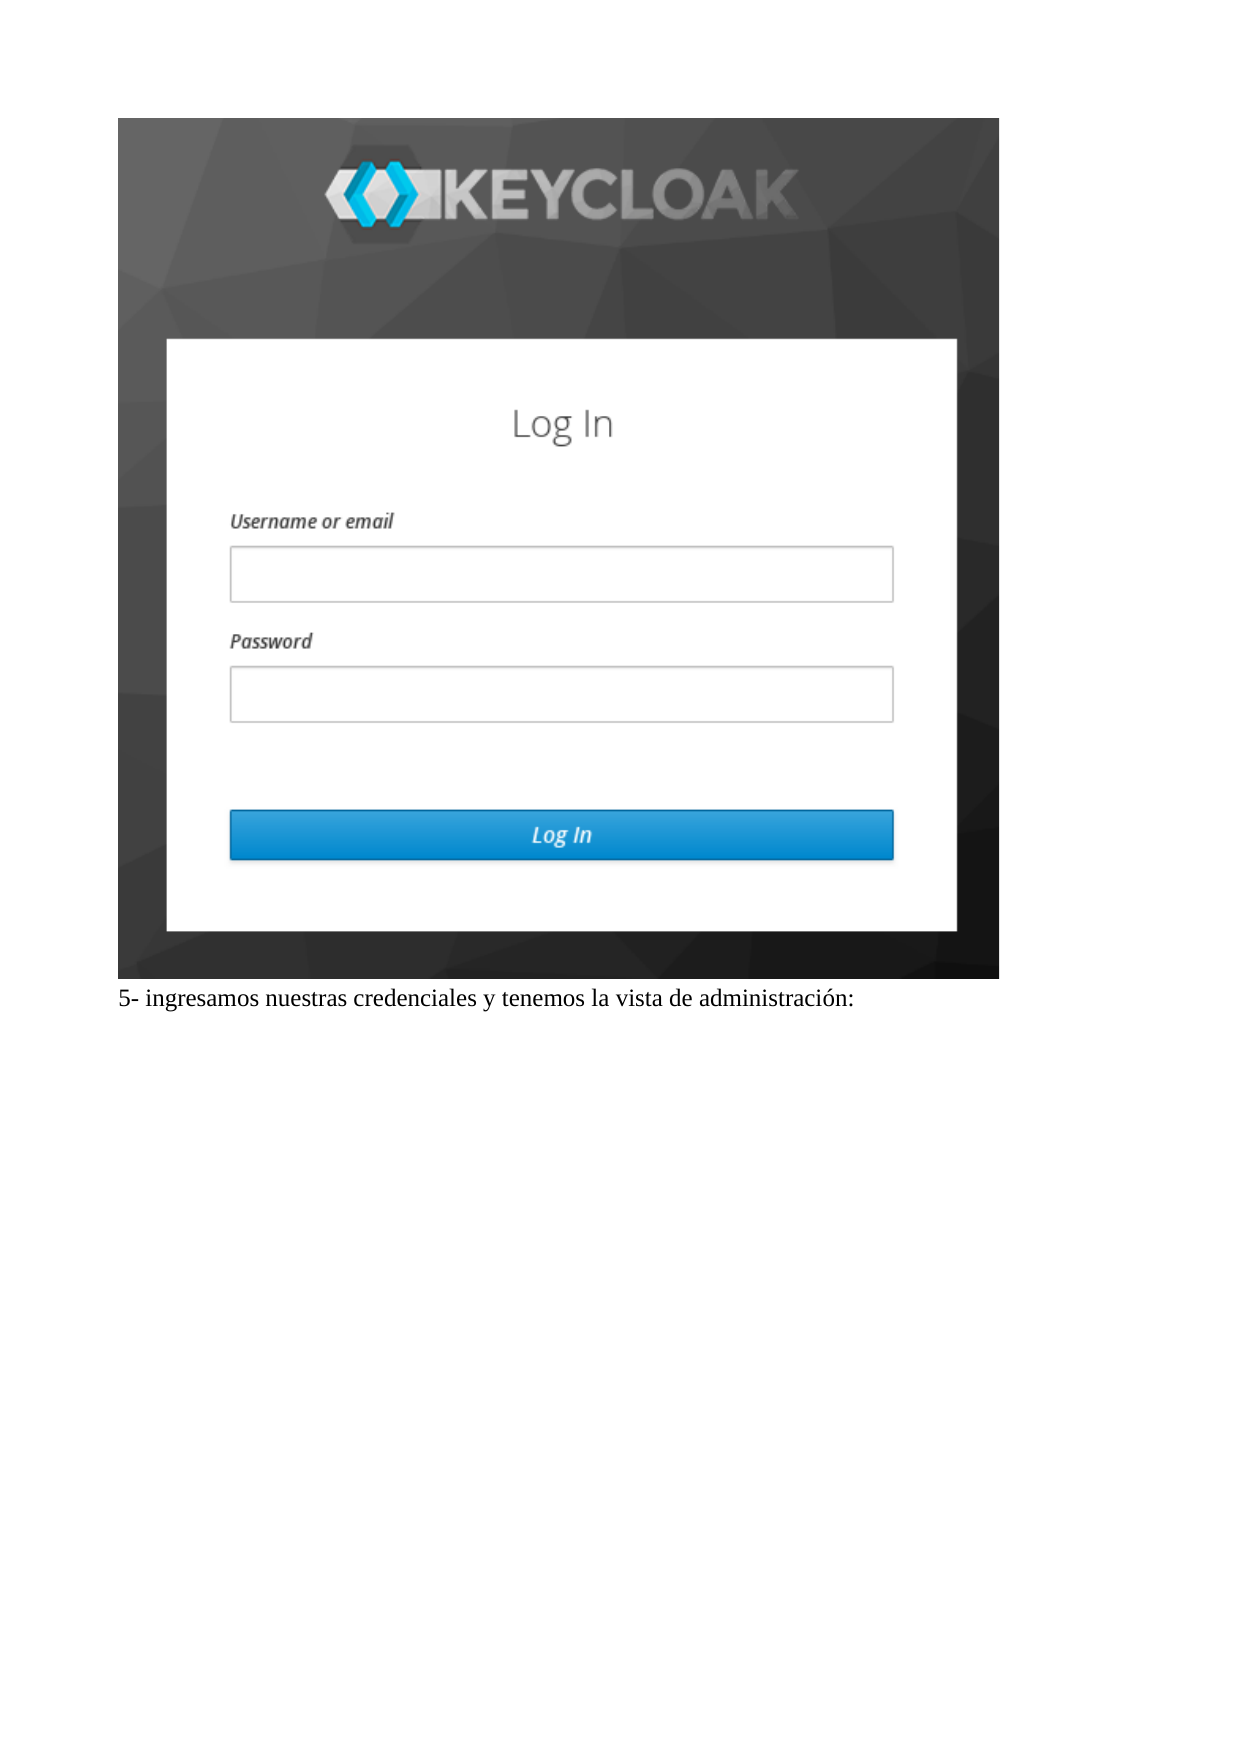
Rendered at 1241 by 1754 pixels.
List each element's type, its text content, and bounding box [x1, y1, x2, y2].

picture [118, 118, 1000, 979]
text 5- ingresamos nuestras credenciales y tenemos la vista de administración: [118, 972, 1122, 1012]
